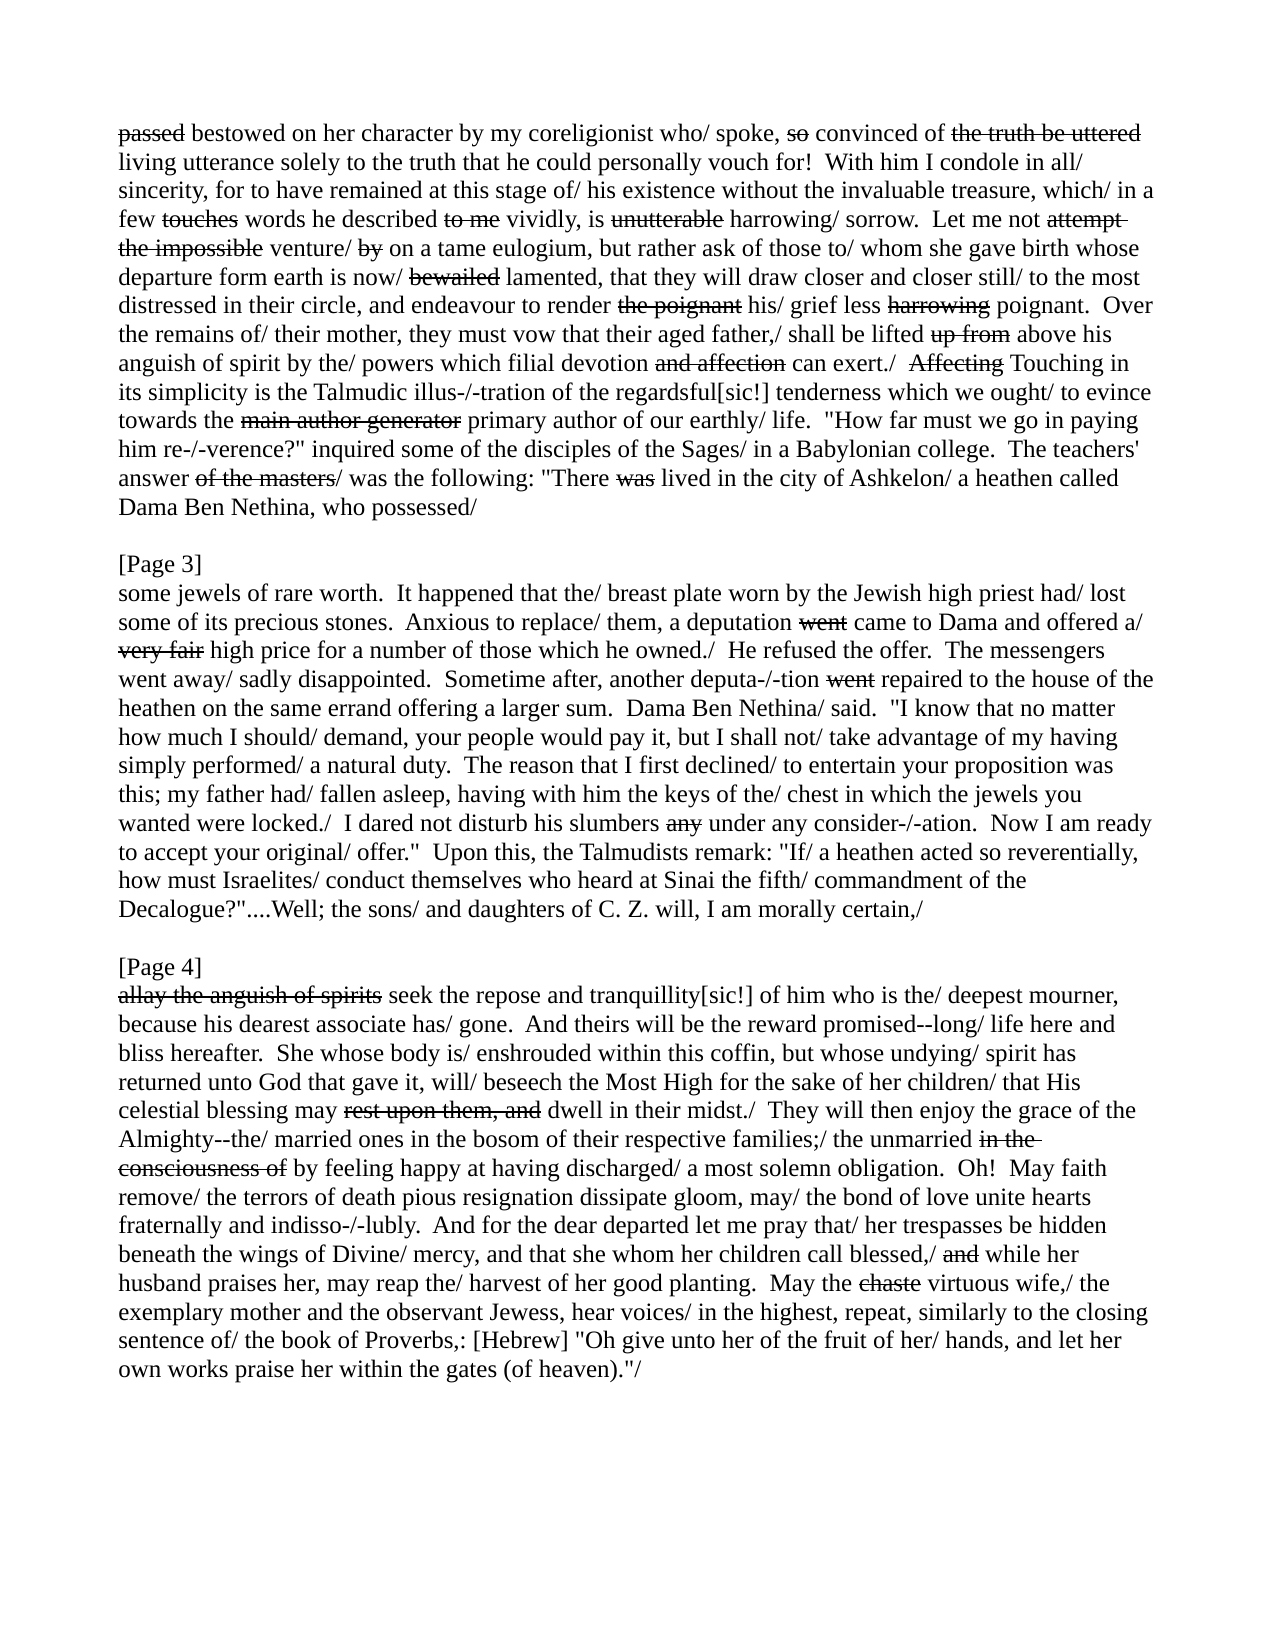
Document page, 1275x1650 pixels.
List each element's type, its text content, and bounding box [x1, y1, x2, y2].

text passed bestowed on her character by my coreligionist who/ spoke, so convinced of the truth be uttered living utterance solely to the truth that he could personally vouch for! With him I condole in all/ sincerity, for to have remained at this stage of/ his existence without the invaluable treasure, which/ in a few touches words he described to me vividly, is unutterable harrowing/ sorrow. Let me not attempt the impossible venture/ by on a tame eulogium, but rather ask of those to/ whom she gave birth whose departure form earth is now/ bewailed lamented, that they will draw closer and closer still/ to the most distressed in their circle, and endeavour to render the poignant his/ grief less harrowing poignant. Over the remains of/ their mother, they must vow that their aged father,/ shall be lifted up from above his anguish of spirit by the/ powers which filial devotion and affection can exert./ Affecting Touching in its simplicity is the Talmudic illus-/-tration of the regardsful[sic!] tenderness which we ought/ to evince towards the main author generator primary author of our earthly/ life. "How far must we go in paying him re-/-verence?" inquired some of the disciples of the Sages/ in a Babylonian college. The teachers' answer of the masters/ was the following: "There was lived in the city of Ashkelon/ a heathen called Dama Ben Nethina, who possessed/ [118, 118, 1157, 521]
text [Page 4] [118, 952, 1157, 981]
text some jewels of rare worth. It happened that the/ breast plate worn by the Jewish high priest had/ lost some of its precious stones. Anxious to replace/ them, a deputation went came to Dama and offered a/ very fair high price for a number of those which he owned./ He refused the offer. The messengers went away/ sadly disappointed. Sometime after, another deputa-/-tion went repaired to the house of the heathen on the same errand offering a larger sum. Dama Ben Nethina/ said. "I know that no matter how much I should/ demand, your people would pay it, but I shall not/ take advantage of my having simply performed/ a natural duty. The reason that I first declined/ to entertain your proposition was this; my father had/ fallen asleep, having with him the keys of the/ chest in which the jewels you wanted were locked./ I dared not disturb his slumbers any under any consider-/-ation. Now I am ready to accept your original/ offer." Upon this, the Talmudists remark: "If/ a heathen acted so reverentially, how must Israelites/ conduct themselves who heard at Sinai the fifth/ commandment of the Decalogue?"....Well; the sons/ and daughters of C. Z. will, I am morally certain,/ [118, 578, 1157, 923]
text [Page 3] [118, 549, 1157, 578]
text allay the anguish of spirits seek the repose and tranquillity[sic!] of him who is the/ deepest mourner, because his dearest associate has/ gone. And theirs will be the reward promised--long/ life here and bliss hereafter. She whose body is/ enshrouded within this coffin, but whose undying/ spirit has returned unto God that gave it, will/ beseech the Most High for the sake of her children/ that His celestial blessing may rest upon them, and dwell in their midst./ They will then enjoy the grace of the Almighty--the/ married ones in the bosom of their respective families;/ the unmarried in the consciousness of by feeling happy at having discharged/ a most solemn obligation. Oh! May faith remove/ the terrors of death pious resignation dissipate gloom, may/ the bond of love unite hearts fraternally and indisso-/-lubly. And for the dear departed let me pray that/ her trespasses be hidden beneath the wings of Divine/ mercy, and that she whom her children call blessed,/ and while her husband praises her, may reap the/ harvest of her good planting. May the chaste virtuous wife,/ the exemplary mother and the observant Jewess, hear voices/ in the highest, repeat, similarly to the closing sentence of/ the book of Proverbs,: [Hebrew] "Oh give unto her of the fruit of her/ hands, and let her own works praise her within the gates (of heaven)."/ [118, 981, 1157, 1383]
